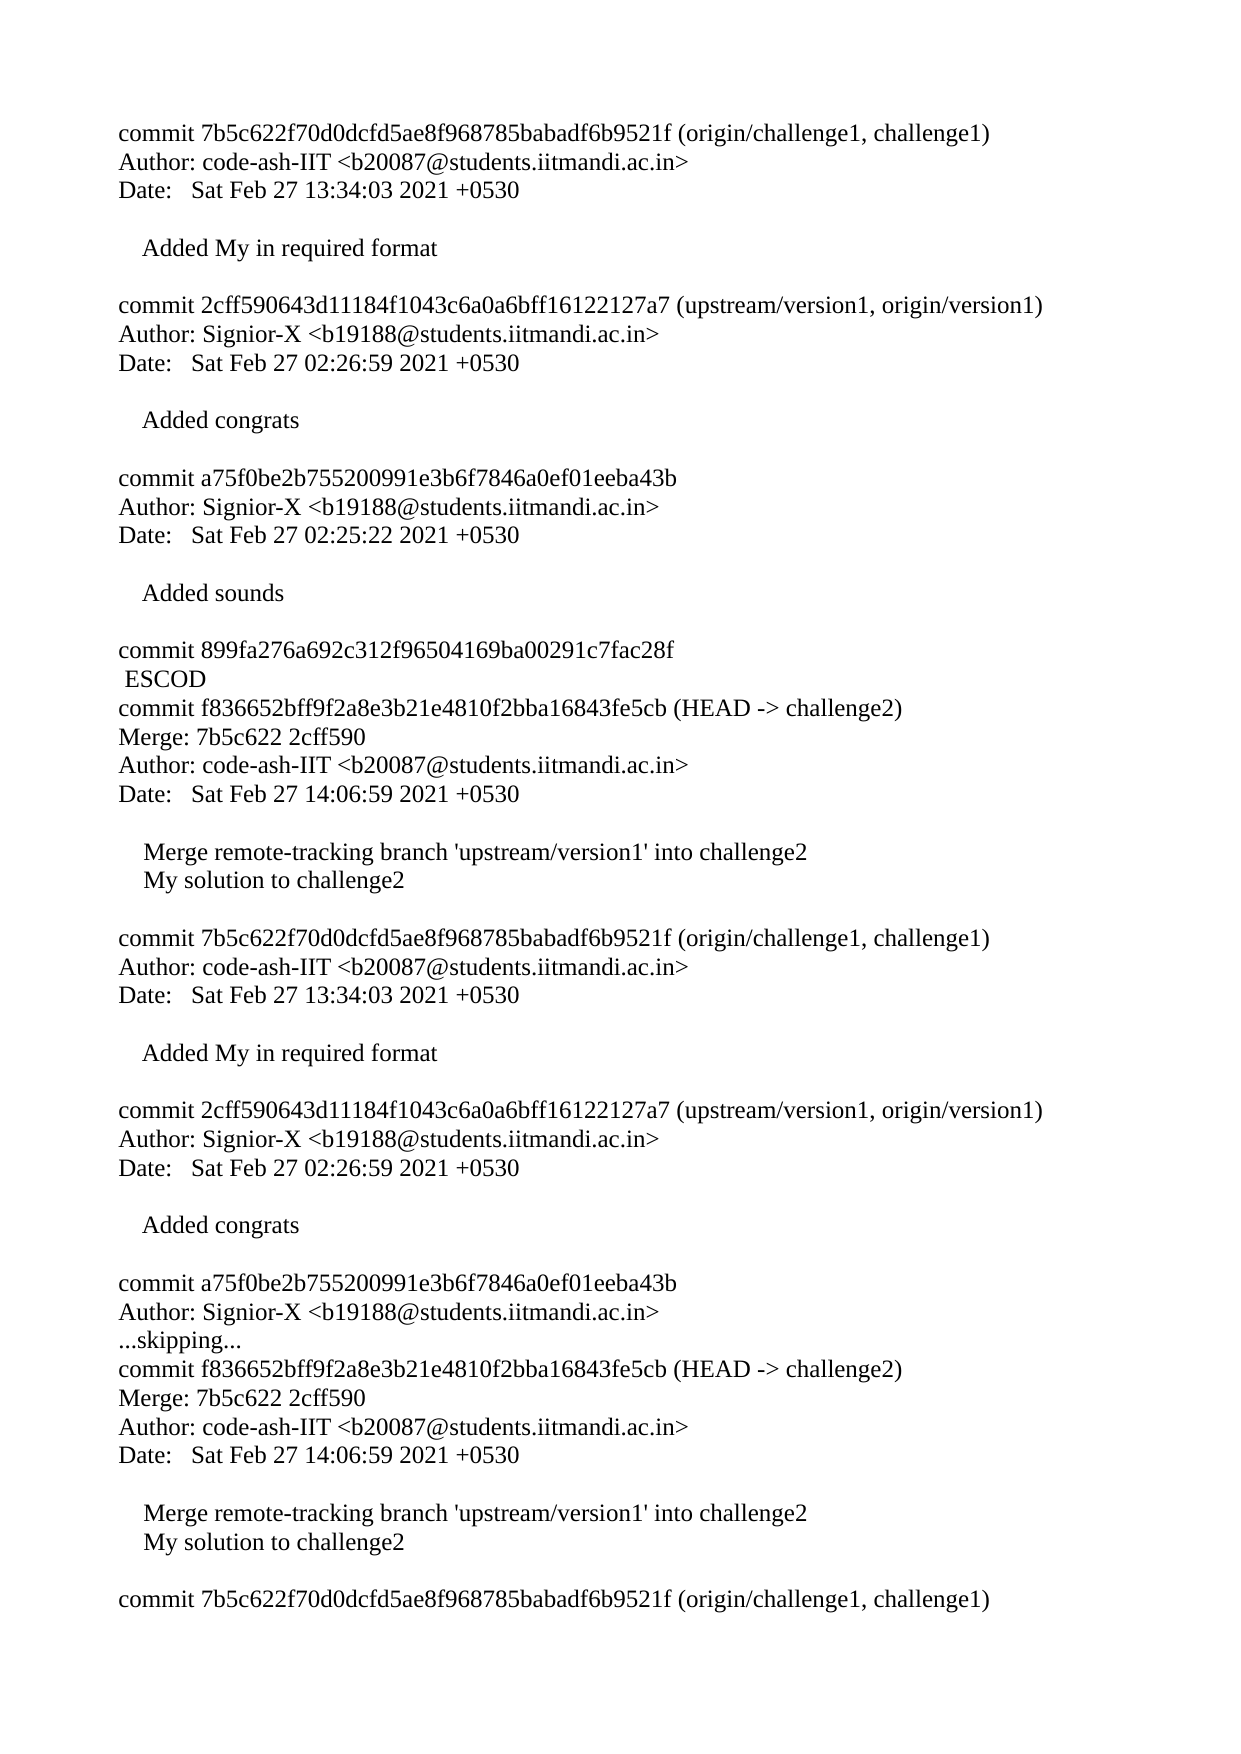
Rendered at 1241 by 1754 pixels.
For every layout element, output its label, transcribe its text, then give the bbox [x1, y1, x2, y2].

text Date: Sat Feb 27 02:26:59 2021 +0530 [118, 348, 1122, 377]
text Author: Signior-X <b19188@students.iitmandi.ac.in> [118, 319, 1122, 348]
text commit 2cff590643d11184f1043c6a0a6bff16122127a7 (upstream/version1, origin/version1) [118, 1096, 1122, 1124]
text Date: Sat Feb 27 14:06:59 2021 +0530 [118, 779, 1122, 808]
text commit f836652bff9f2a8e3b21e4810f2bba16843fe5cb (HEAD -> challenge2) [118, 693, 1122, 722]
text ESCOD [118, 664, 1122, 693]
text My solution to challenge2 [118, 1527, 1122, 1556]
text Author: code-ash-IIT <b20087@students.iitmandi.ac.in> [118, 1412, 1122, 1441]
text Added My in required format [118, 233, 1122, 262]
text commit a75f0be2b755200991e3b6f7846a0ef01eeba43b [118, 1268, 1122, 1297]
text My solution to challenge2 [118, 866, 1122, 894]
text commit 899fa276a692c312f96504169ba00291c7fac28f [118, 636, 1122, 664]
text Date: Sat Feb 27 13:34:03 2021 +0530 [118, 981, 1122, 1009]
text commit 7b5c622f70d0dcfd5ae8f968785babadf6b9521f (origin/challenge1, challenge1) [118, 1584, 1122, 1613]
text Added congrats [118, 1211, 1122, 1239]
text commit a75f0be2b755200991e3b6f7846a0ef01eeba43b [118, 463, 1122, 492]
text Date: Sat Feb 27 14:06:59 2021 +0530 [118, 1441, 1122, 1469]
text Added My in required format [118, 1038, 1122, 1067]
text Merge: 7b5c622 2cff590 [118, 722, 1122, 751]
text Author: Signior-X <b19188@students.iitmandi.ac.in> [118, 492, 1122, 521]
text Date: Sat Feb 27 13:34:03 2021 +0530 [118, 176, 1122, 204]
text Author: Signior-X <b19188@students.iitmandi.ac.in> [118, 1297, 1122, 1326]
text Author: code-ash-IIT <b20087@students.iitmandi.ac.in> [118, 952, 1122, 981]
text Author: Signior-X <b19188@students.iitmandi.ac.in> [118, 1124, 1122, 1153]
text commit 7b5c622f70d0dcfd5ae8f968785babadf6b9521f (origin/challenge1, challenge1) [118, 923, 1122, 952]
text commit 2cff590643d11184f1043c6a0a6bff16122127a7 (upstream/version1, origin/version1) [118, 291, 1122, 319]
text Author: code-ash-IIT <b20087@students.iitmandi.ac.in> [118, 147, 1122, 176]
text Added congrats [118, 406, 1122, 434]
text ...skipping... [118, 1326, 1122, 1354]
text Author: code-ash-IIT <b20087@students.iitmandi.ac.in> [118, 751, 1122, 779]
text commit f836652bff9f2a8e3b21e4810f2bba16843fe5cb (HEAD -> challenge2) [118, 1354, 1122, 1383]
text Added sounds [118, 578, 1122, 607]
text Date: Sat Feb 27 02:26:59 2021 +0530 [118, 1153, 1122, 1182]
text Merge: 7b5c622 2cff590 [118, 1383, 1122, 1412]
text Merge remote-tracking branch 'upstream/version1' into challenge2 [118, 837, 1122, 866]
text Date: Sat Feb 27 02:25:22 2021 +0530 [118, 521, 1122, 549]
text commit 7b5c622f70d0dcfd5ae8f968785babadf6b9521f (origin/challenge1, challenge1) [118, 118, 1122, 147]
text Merge remote-tracking branch 'upstream/version1' into challenge2 [118, 1498, 1122, 1527]
